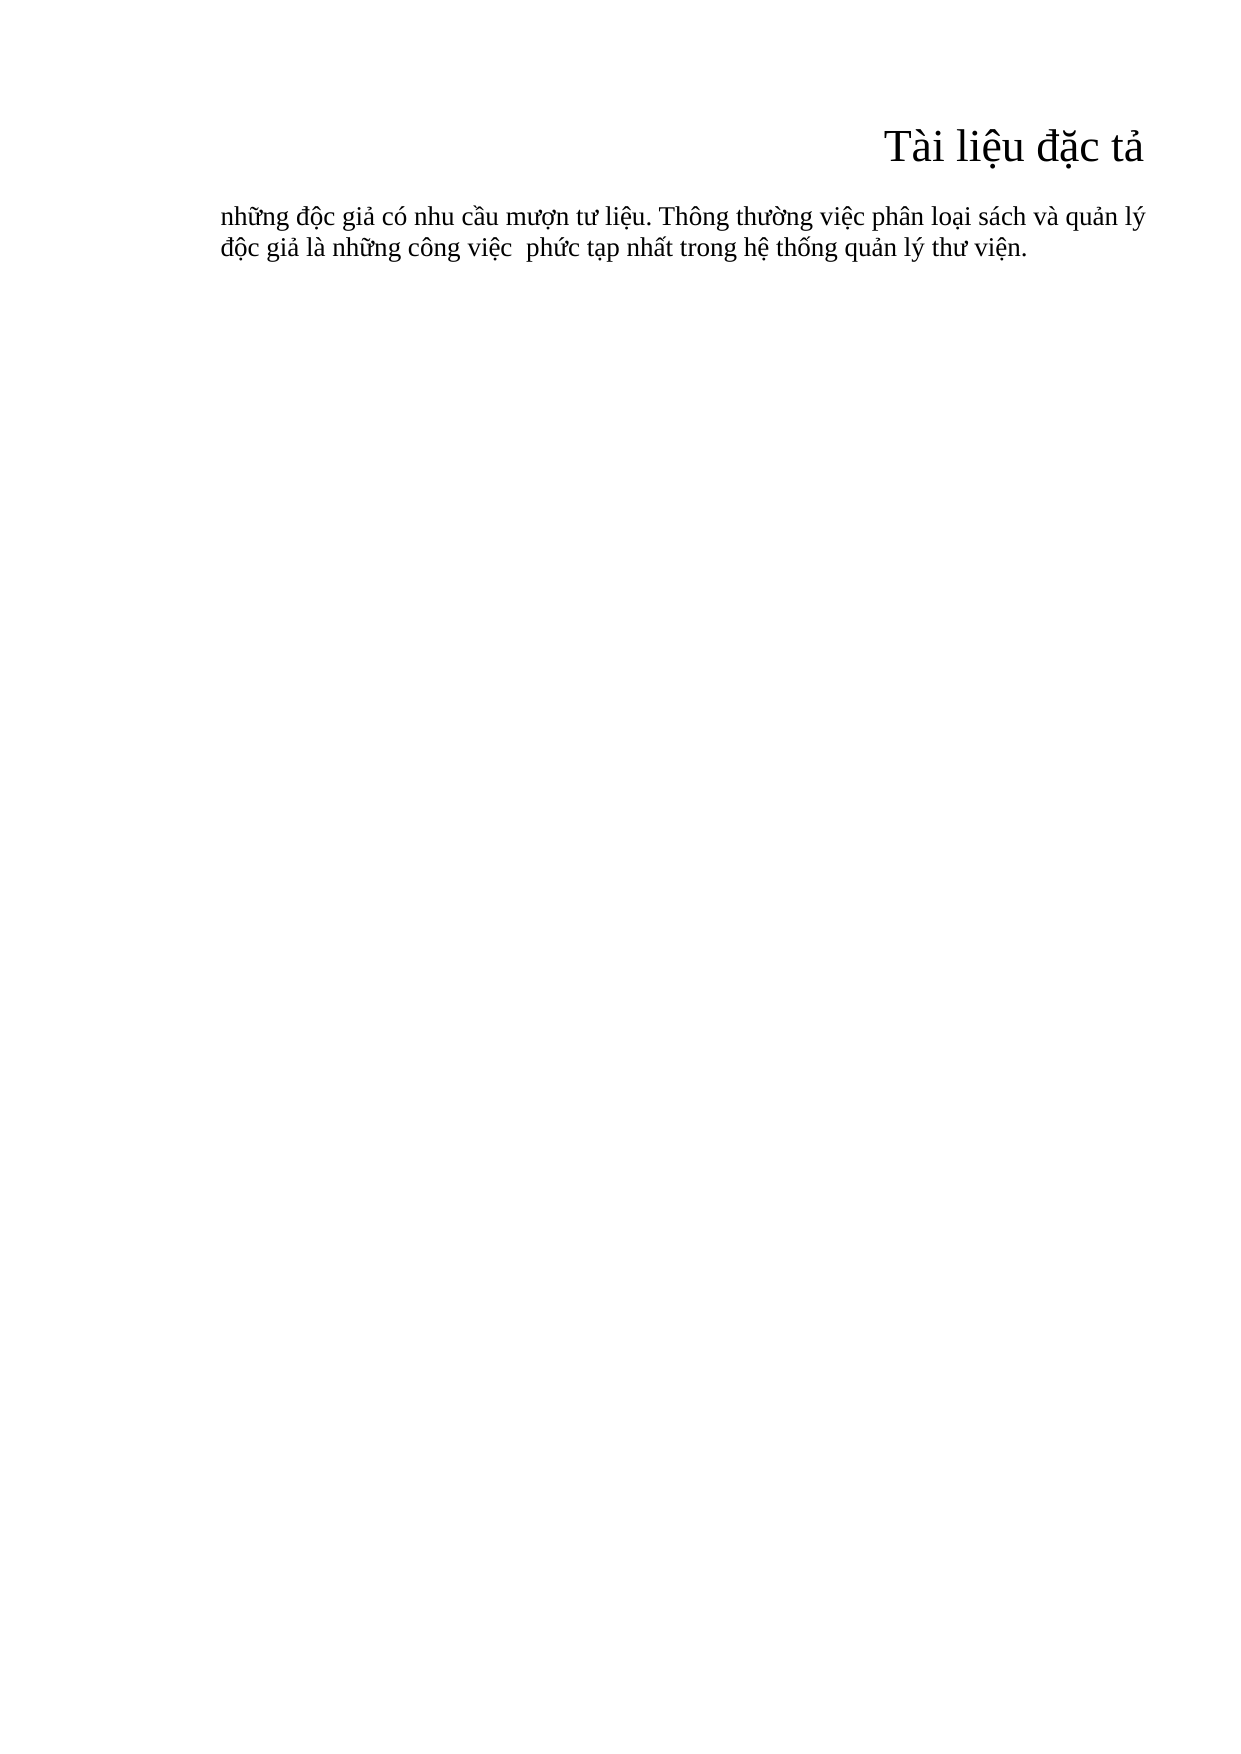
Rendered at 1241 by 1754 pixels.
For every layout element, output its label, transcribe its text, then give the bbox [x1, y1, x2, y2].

list những độc giả có nhu cầu mượn tư liệu. Thông thường việc phân loại sách và quản lý độc giả là những công việc phức tạp nhất trong hệ thống quản lý thư viện. [183, 200, 1156, 263]
